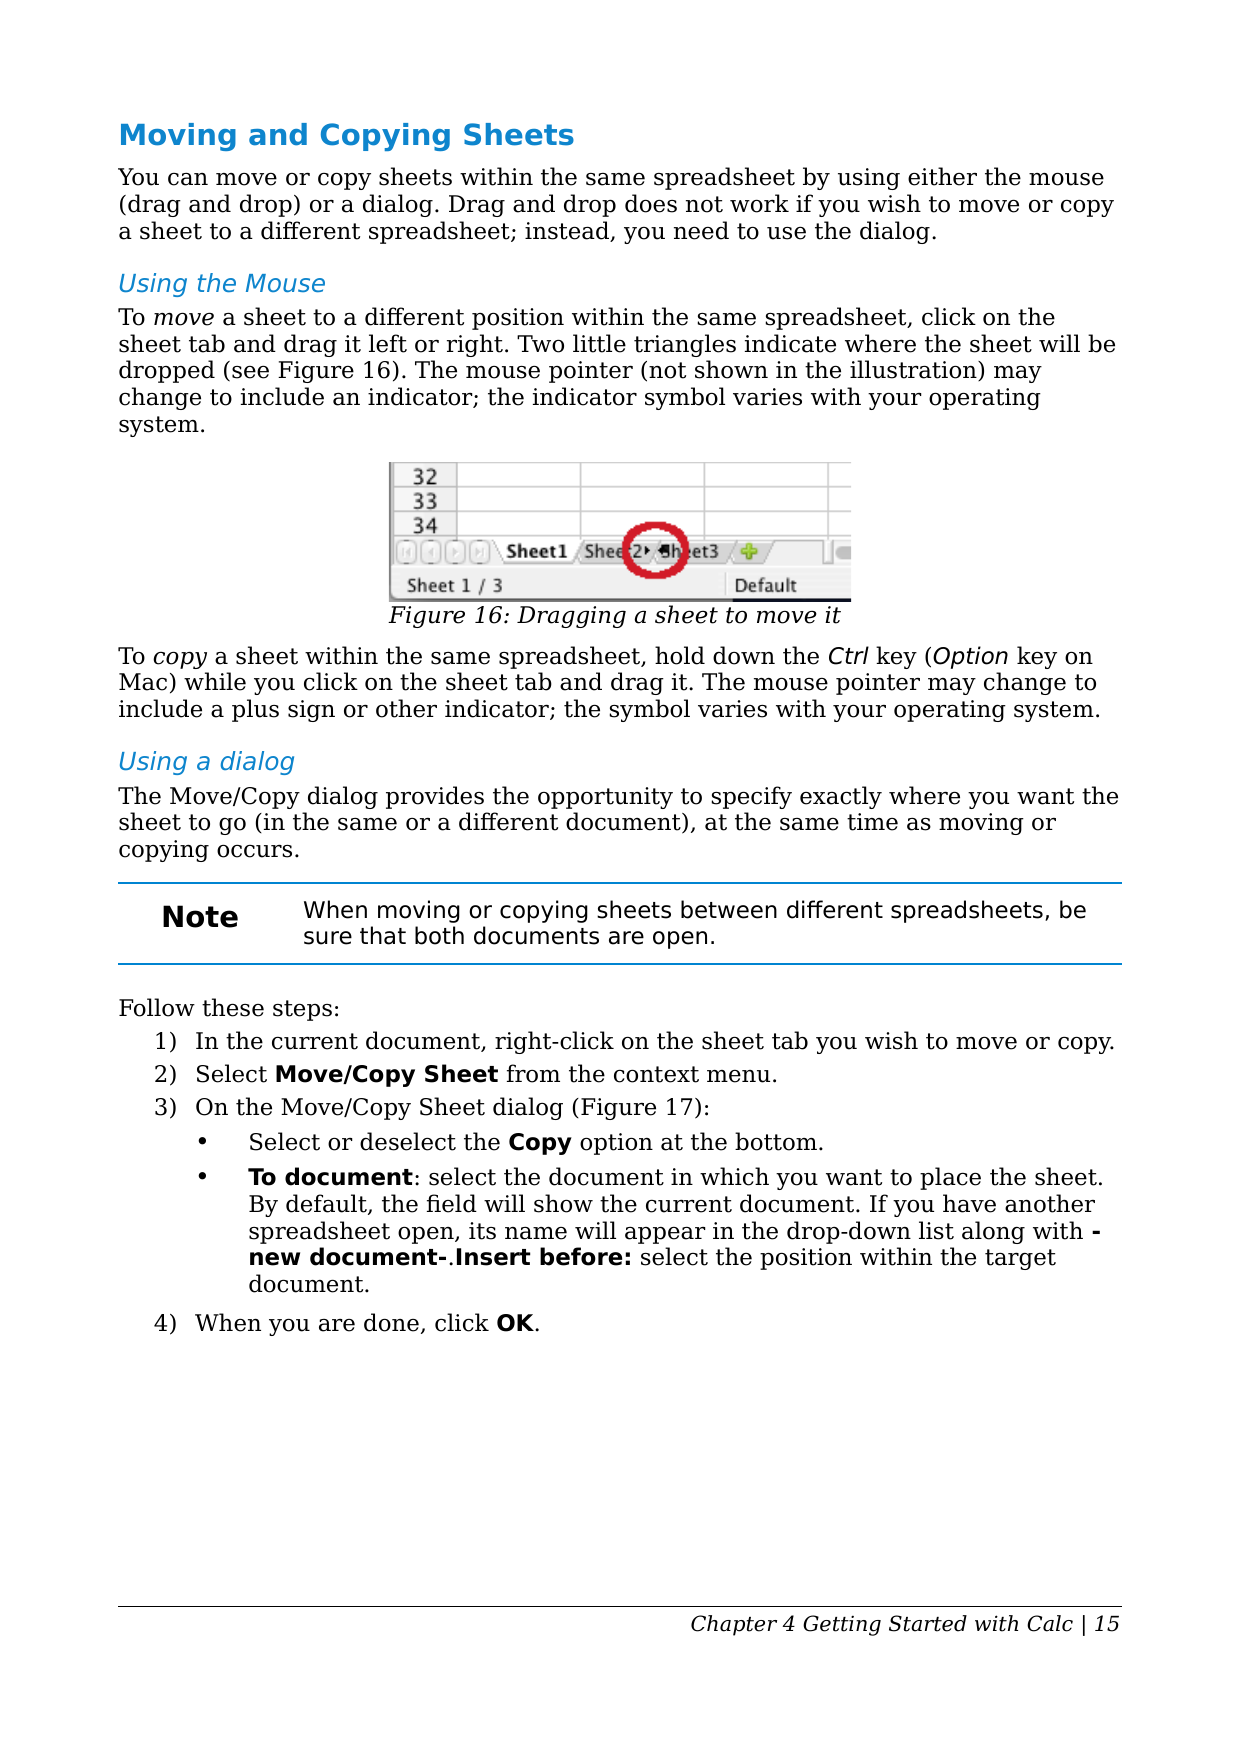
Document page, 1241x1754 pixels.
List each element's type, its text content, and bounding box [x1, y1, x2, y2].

text The Move/Copy dialog provides the opportunity to specify exactly where you want the sheet to go (in the same or a different document), at the same time as moving or copying occurs. [118, 783, 1122, 863]
text You can move or copy sheets within the same spreadsheet by using either the mouse (drag and drop) or a dialog. Drag and drop does not work if you wish to move or copy a sheet to a different spreadsheet; instead, you need to use the dialog. [118, 164, 1122, 244]
list To document: select the document in which you want to place the sheet. By default, the field will show the current document. If you have another spreadsheet open, its name will appear in the drop-down list along with -new document-.Insert before: select the position within the target document. [195, 1162, 1122, 1298]
table_header When moving or copying sheets between different spreadsheets, be sure that both documents are open. [281, 884, 1122, 963]
list Select Move/Copy Sheet from the context menu. [177, 1061, 1122, 1087]
text To move a sheet to a different position within the same spreadsheet, click on the sheet tab and drag it left or right. Two little triangles indicate where the sheet will be dropped (see Figure 16). The mouse pointer (not shown in the illustration) may change to include an indicator; the indicator symbol varies with your operating system. [118, 304, 1122, 438]
list When you are done, click OK. [177, 1310, 1122, 1337]
list Select or deselect the Copy option at the bottom. [195, 1127, 1122, 1156]
list In the current document, right-click on the sheet tab you wish to move or copy. [177, 1028, 1122, 1054]
picture [388, 462, 852, 602]
list Follow these steps: [118, 995, 1122, 1021]
subtitle Using a dialog [118, 747, 1122, 776]
subtitle Using the Mouse [118, 269, 1122, 298]
table_header Note [118, 884, 281, 963]
text Figure 16: Dragging a sheet to move it [389, 602, 851, 629]
subtitle Moving and Copying Sheets [118, 118, 1122, 152]
list On the Move/Copy Sheet dialog (Figure 17): [177, 1094, 1122, 1120]
text To copy a sheet within the same spreadsheet, hold down the Ctrl key (Option key on Mac) while you click on the sheet tab and drag it. The mouse pointer may change to include a plus sign or other indicator; the symbol varies with your operating system. [118, 643, 1122, 723]
